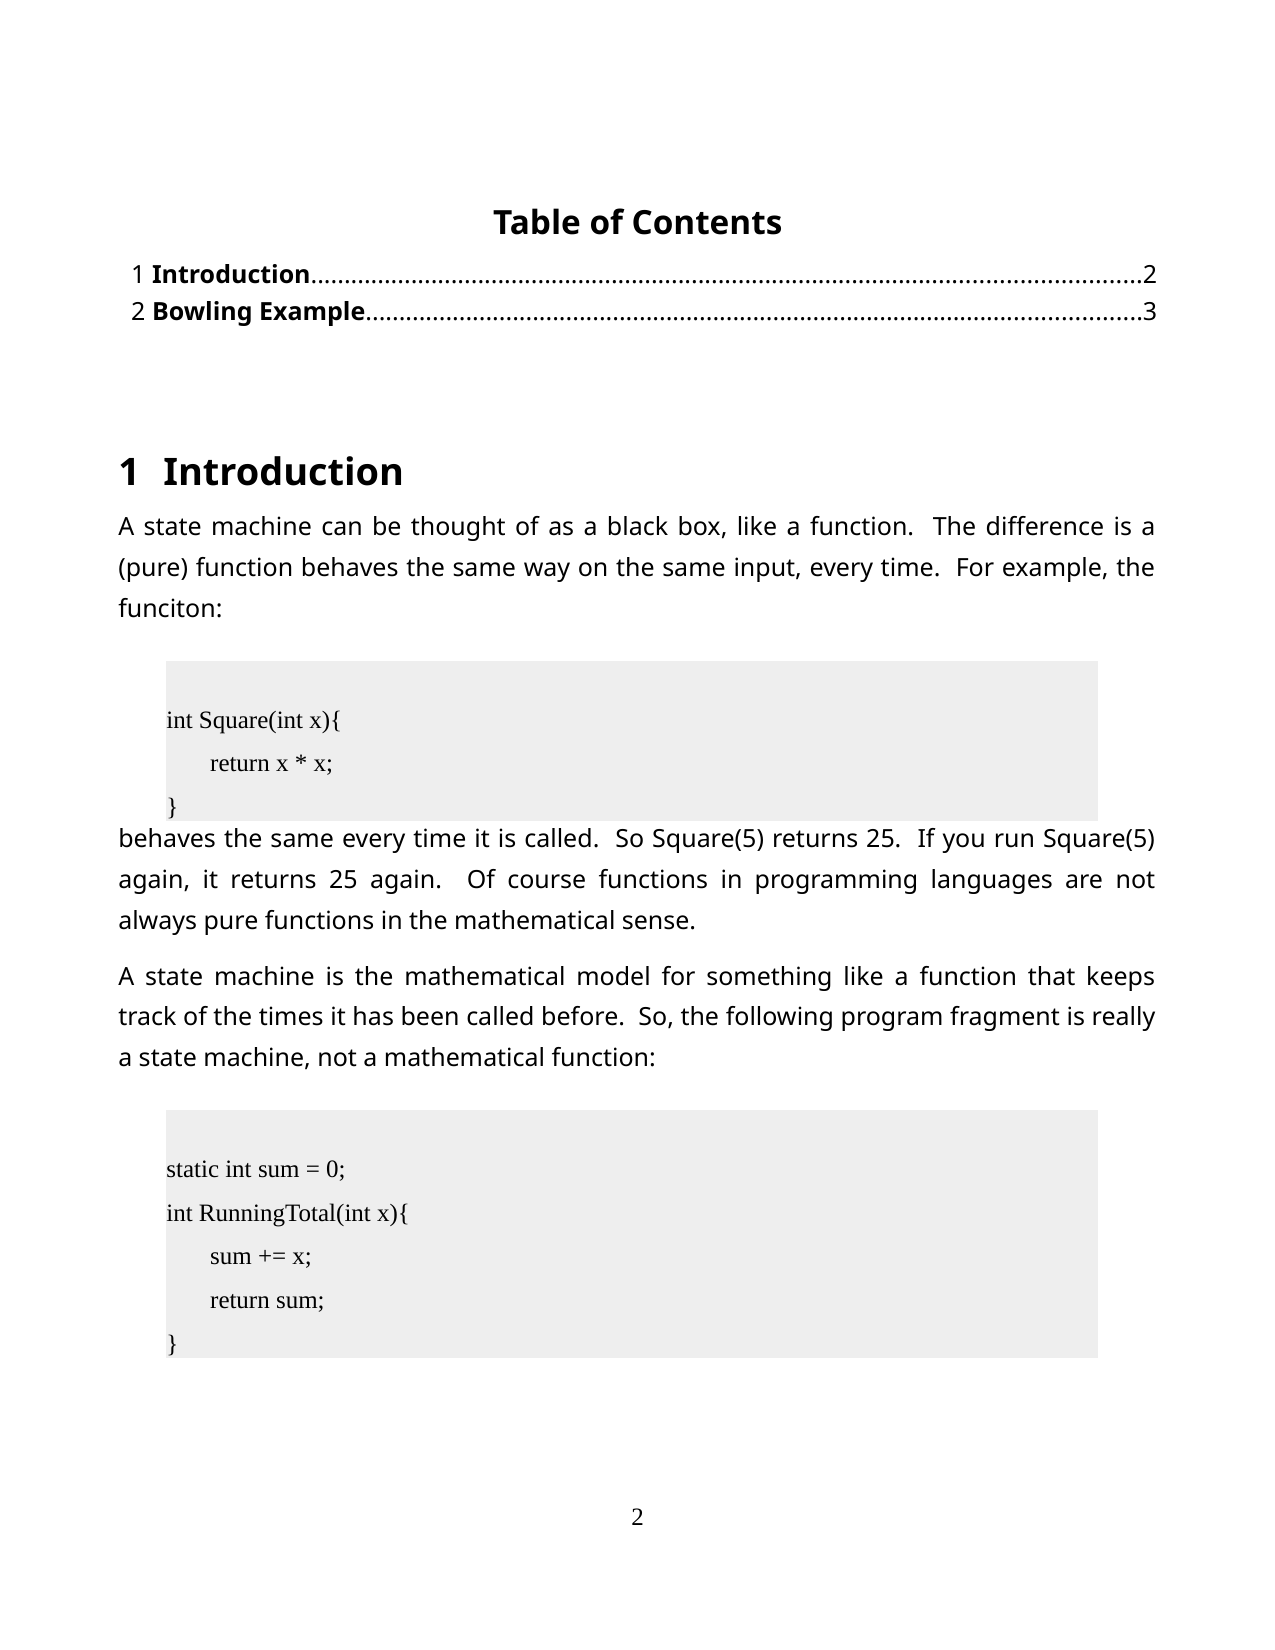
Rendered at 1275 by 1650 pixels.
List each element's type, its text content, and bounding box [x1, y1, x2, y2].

text behaves the same every time it is called. So Square(5) returns 25. If you run Square(5) again, it returns 25 again. Of course functions in programming languages are not always pure functions in the mathematical sense. [118, 821, 1157, 937]
subtitle Table of Contents [118, 198, 1157, 244]
text sum += x; [166, 1241, 1098, 1270]
text } [166, 1329, 1098, 1358]
subtitle Introduction [118, 445, 1157, 496]
text return sum; [166, 1285, 1098, 1314]
text 2 Bowling Example 3 [118, 293, 1157, 328]
text int Square(int x){ [166, 705, 1098, 733]
text 1 Introduction 2 [118, 256, 1157, 291]
text return x * x; [166, 748, 1098, 777]
text A state machine is the mathematical model for something like a function that keeps track of the times it has been called before. So, the following program fragment is really a state machine, not a mathematical function: [118, 958, 1157, 1074]
text static int sum = 0; [166, 1154, 1098, 1183]
text int RunningTotal(int x){ [166, 1198, 1098, 1226]
text } [166, 792, 1098, 821]
